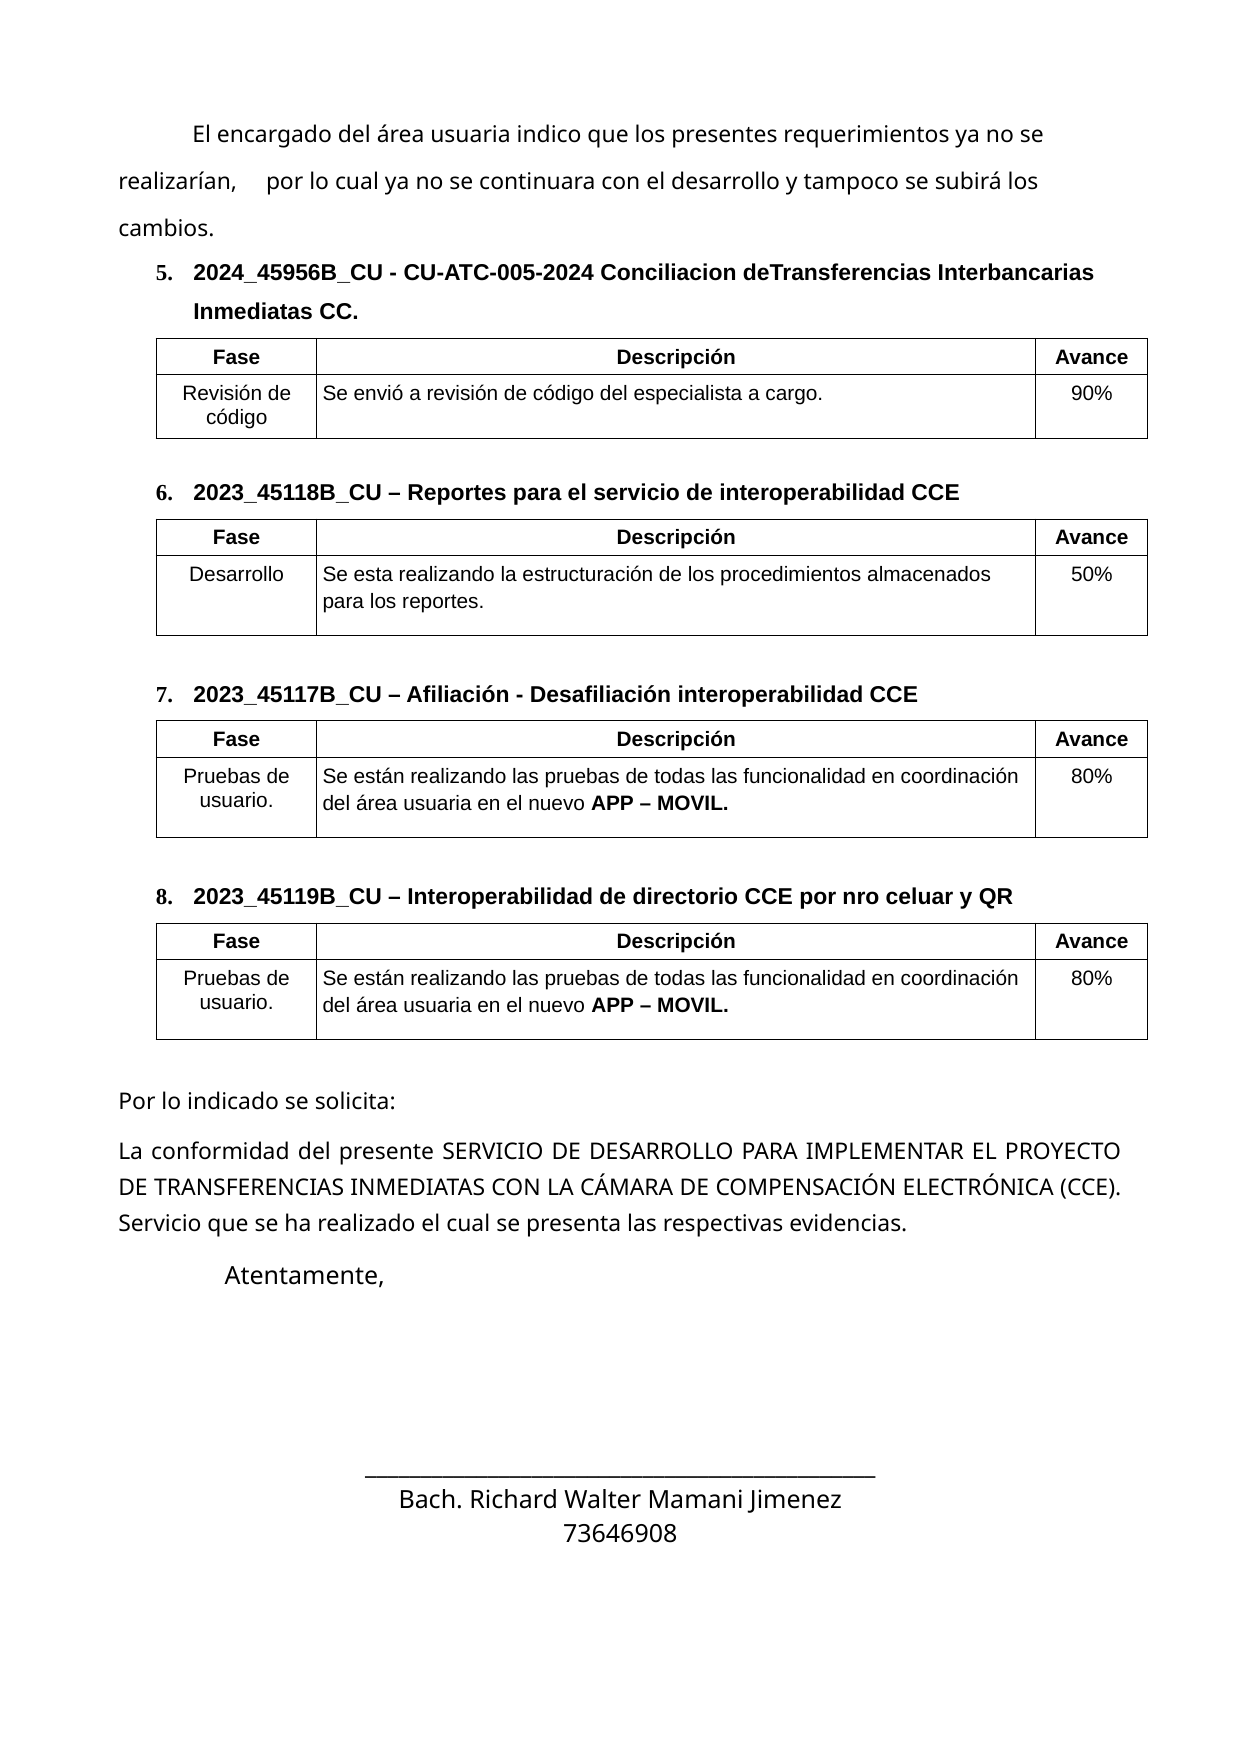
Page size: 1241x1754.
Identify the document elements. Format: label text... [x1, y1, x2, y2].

table_cell Desarrollo [157, 556, 316, 635]
table_cell 50% [1036, 556, 1147, 635]
table_cell Pruebas de usuario. [157, 960, 316, 1039]
text La conformidad del presente SERVICIO DE DESARROLLO PARA IMPLEMENTAR EL PROYECTO DE TRANSFERENCIAS INMEDIATAS CON LA CÁMARA DE COMPENSACIÓN ELECTRÓNICA (CCE). Servicio que se ha realizado el cual se presenta las respectivas evidencias. [118, 1135, 1122, 1238]
table_cell Se envió a revisión de código del especialista a cargo. [317, 375, 1035, 438]
text 73646908 [118, 1516, 1122, 1550]
list 2023_45117B_CU – Afiliación - Desafiliación interoperabilidad CCE [156, 681, 1122, 707]
table_cell Revisión de código [157, 375, 316, 438]
table_header Fase [157, 924, 316, 959]
table_header Descripción [317, 520, 1035, 555]
text Atentamente, [118, 1258, 1122, 1292]
list 2023_45118B_CU – Reportes para el servicio de interoperabilidad CCE [156, 479, 1122, 505]
list 2023_45119B_CU – Interoperabilidad de directorio CCE por nro celuar y QR [156, 883, 1122, 909]
text Por lo indicado se solicita: [118, 1085, 1122, 1116]
table_cell 80% [1036, 758, 1147, 837]
list 2024_45956B_CU - CU-ATC-005-2024 Conciliacion deTransferencias Interbancarias Inmediatas CC. [156, 259, 1122, 325]
table_cell Se están realizando las pruebas de todas las funcionalidad en coordinación del área usuaria en el nuevo APP – MOVIL. [317, 960, 1035, 1039]
table_header Fase [157, 339, 316, 374]
table_header Avance [1036, 520, 1147, 555]
table_cell Se esta realizando la estructuración de los procedimientos almacenados para los reportes. [317, 556, 1035, 635]
table_cell Pruebas de usuario. [157, 758, 316, 837]
text Bach. Richard Walter Mamani Jimenez [118, 1482, 1122, 1516]
table_header Avance [1036, 924, 1147, 959]
table_header Fase [157, 721, 316, 757]
table_header Avance [1036, 721, 1147, 757]
table_header Descripción [317, 721, 1035, 757]
table_header Avance [1036, 339, 1147, 374]
table_header Fase [157, 520, 316, 555]
table_header Descripción [317, 339, 1035, 374]
table_cell 80% [1036, 960, 1147, 1039]
table_cell Se están realizando las pruebas de todas las funcionalidad en coordinación del área usuaria en el nuevo APP – MOVIL. [317, 758, 1035, 837]
table_header Descripción [317, 924, 1035, 959]
text ______________________________________________ [118, 1448, 1122, 1482]
table_cell 90% [1036, 375, 1147, 438]
text El encargado del área usuaria indico que los presentes requerimientos ya no se realizarían, por lo cual ya no se continuara con el desarrollo y tampoco se subirá los cambios. [118, 118, 1122, 243]
